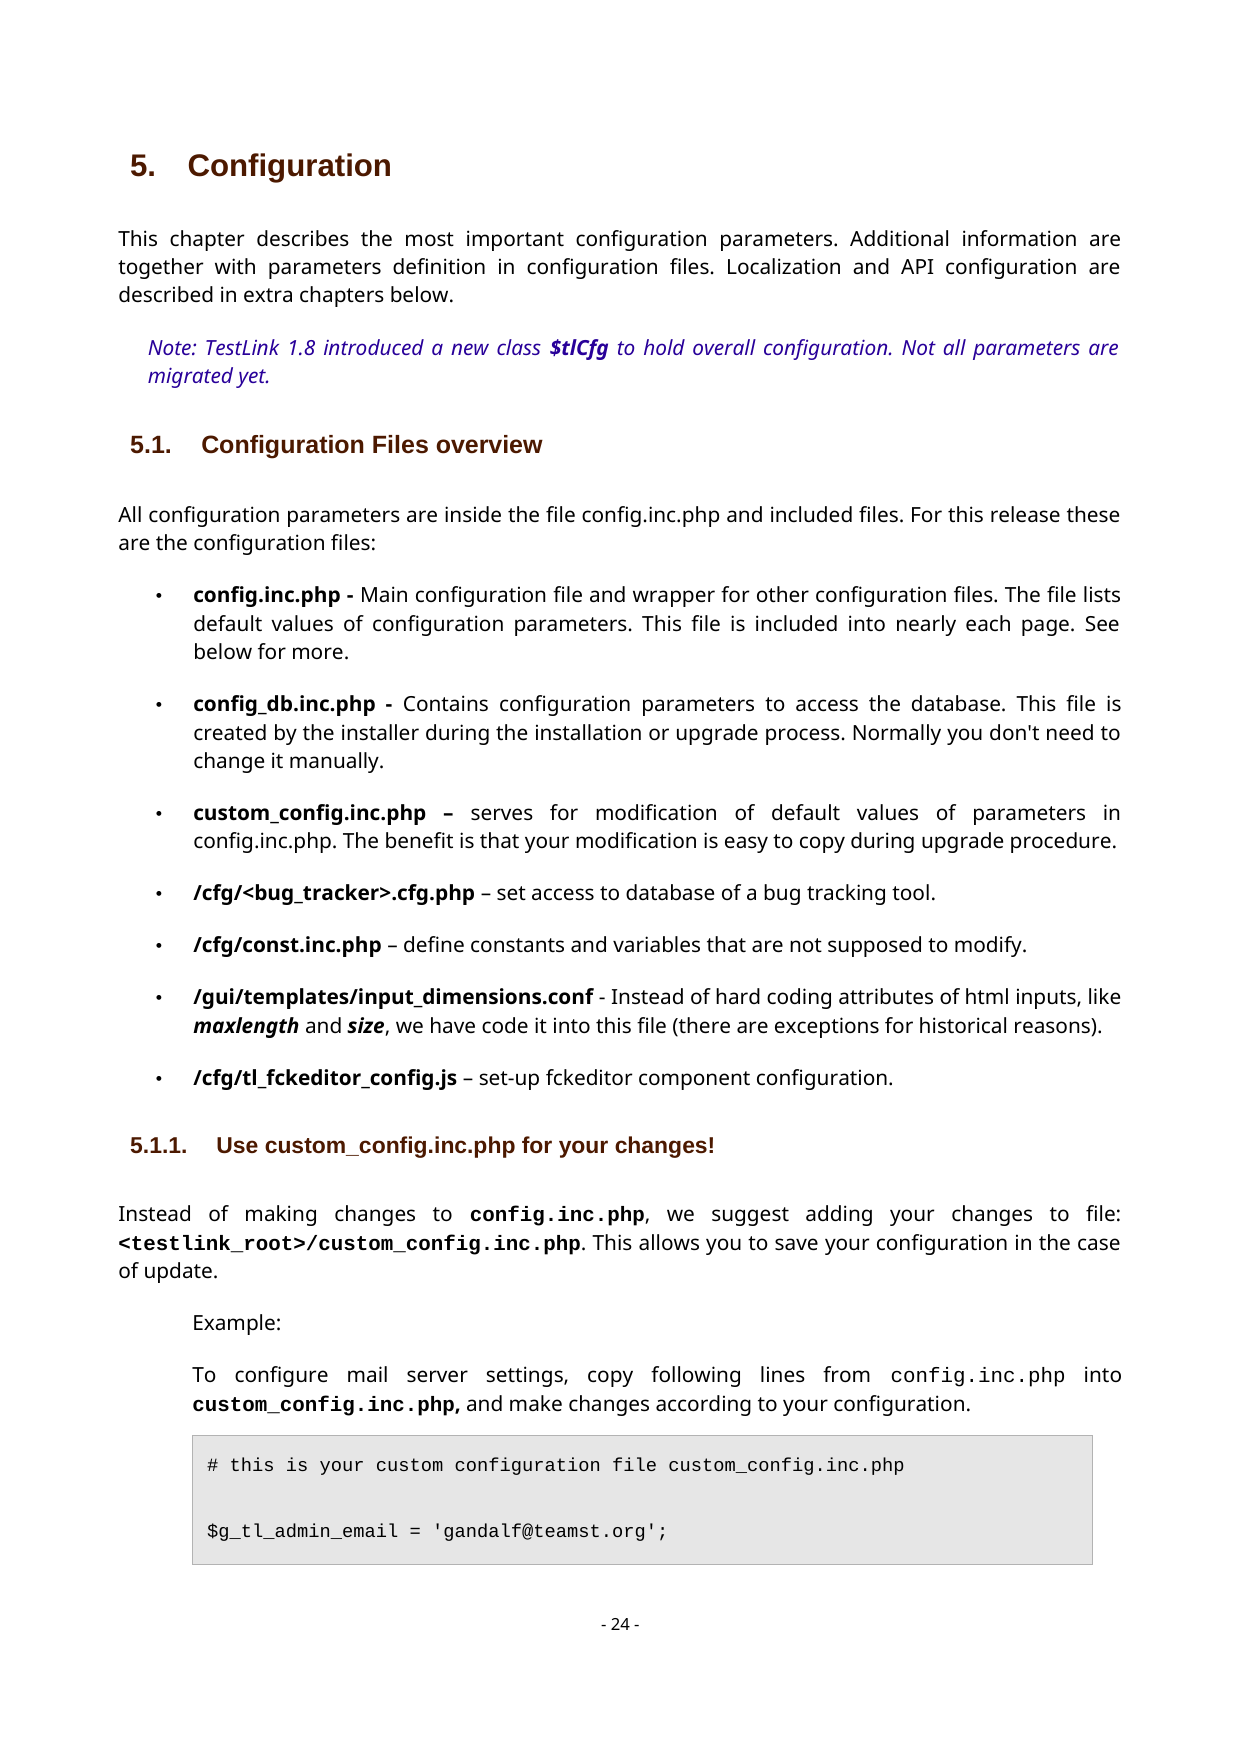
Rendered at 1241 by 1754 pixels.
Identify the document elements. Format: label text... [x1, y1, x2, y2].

text Example: [192, 1308, 1122, 1337]
list /gui/templates/input_dimensions.conf - Instead of hard coding attributes of html inputs, like maxlength and size, we have code it into this file (there are exceptions for historical reasons). [156, 982, 1122, 1039]
subtitle Configuration Files overview [130, 431, 1110, 459]
text All configuration parameters are inside the file config.inc.php and included files. For this release these are the configuration files: [118, 500, 1122, 557]
text # this is your custom configuration file custom_config.inc.php [193, 1436, 1092, 1468]
list custom_config.inc.php – serves for modification of default values of parameters in config.inc.php. The benefit is that your modification is easy to copy during upgrade procedure. [156, 798, 1122, 855]
text Note: TestLink 1.8 introduced a new class $tlCfg to hold overall configuration. Not all parameters are migrated yet. [148, 333, 1122, 389]
text $g_tl_admin_email = 'gandalf@teamst.org'; [193, 1501, 1092, 1564]
list /cfg/<bug_tracker>.cfg.php – set access to database of a bug tracking tool. [156, 878, 1122, 907]
text This chapter describes the most important configuration parameters. Additional information are together with parameters definition in configuration files. Localization and API configuration are described in extra chapters below. [118, 224, 1122, 309]
text To configure mail server settings, copy following lines from config.inc.php into custom_config.inc.php, and make changes according to your configuration. [192, 1360, 1122, 1417]
subtitle Use custom_config.inc.php for your changes! [130, 1132, 1110, 1158]
subtitle Configuration [130, 148, 1110, 182]
list /cfg/tl_fckeditor_config.js – set-up fckeditor component configuration. [156, 1063, 1122, 1091]
list config_db.inc.php - Contains configuration parameters to access the database. This file is created by the installer during the installation or upgrade process. Normally you don't need to change it manually. [156, 689, 1122, 774]
list config.inc.php - Main configuration file and wrapper for other configuration files. The file lists default values of configuration parameters. This file is included into nearly each page. See below for more. [156, 580, 1122, 666]
list /cfg/const.inc.php – define constants and variables that are not supposed to modify. [156, 930, 1122, 959]
text Instead of making changes to config.inc.php, we suggest adding your changes to file: <testlink_root>/custom_config.inc.php. This allows you to save your configuration in the case of update. [118, 1199, 1122, 1285]
